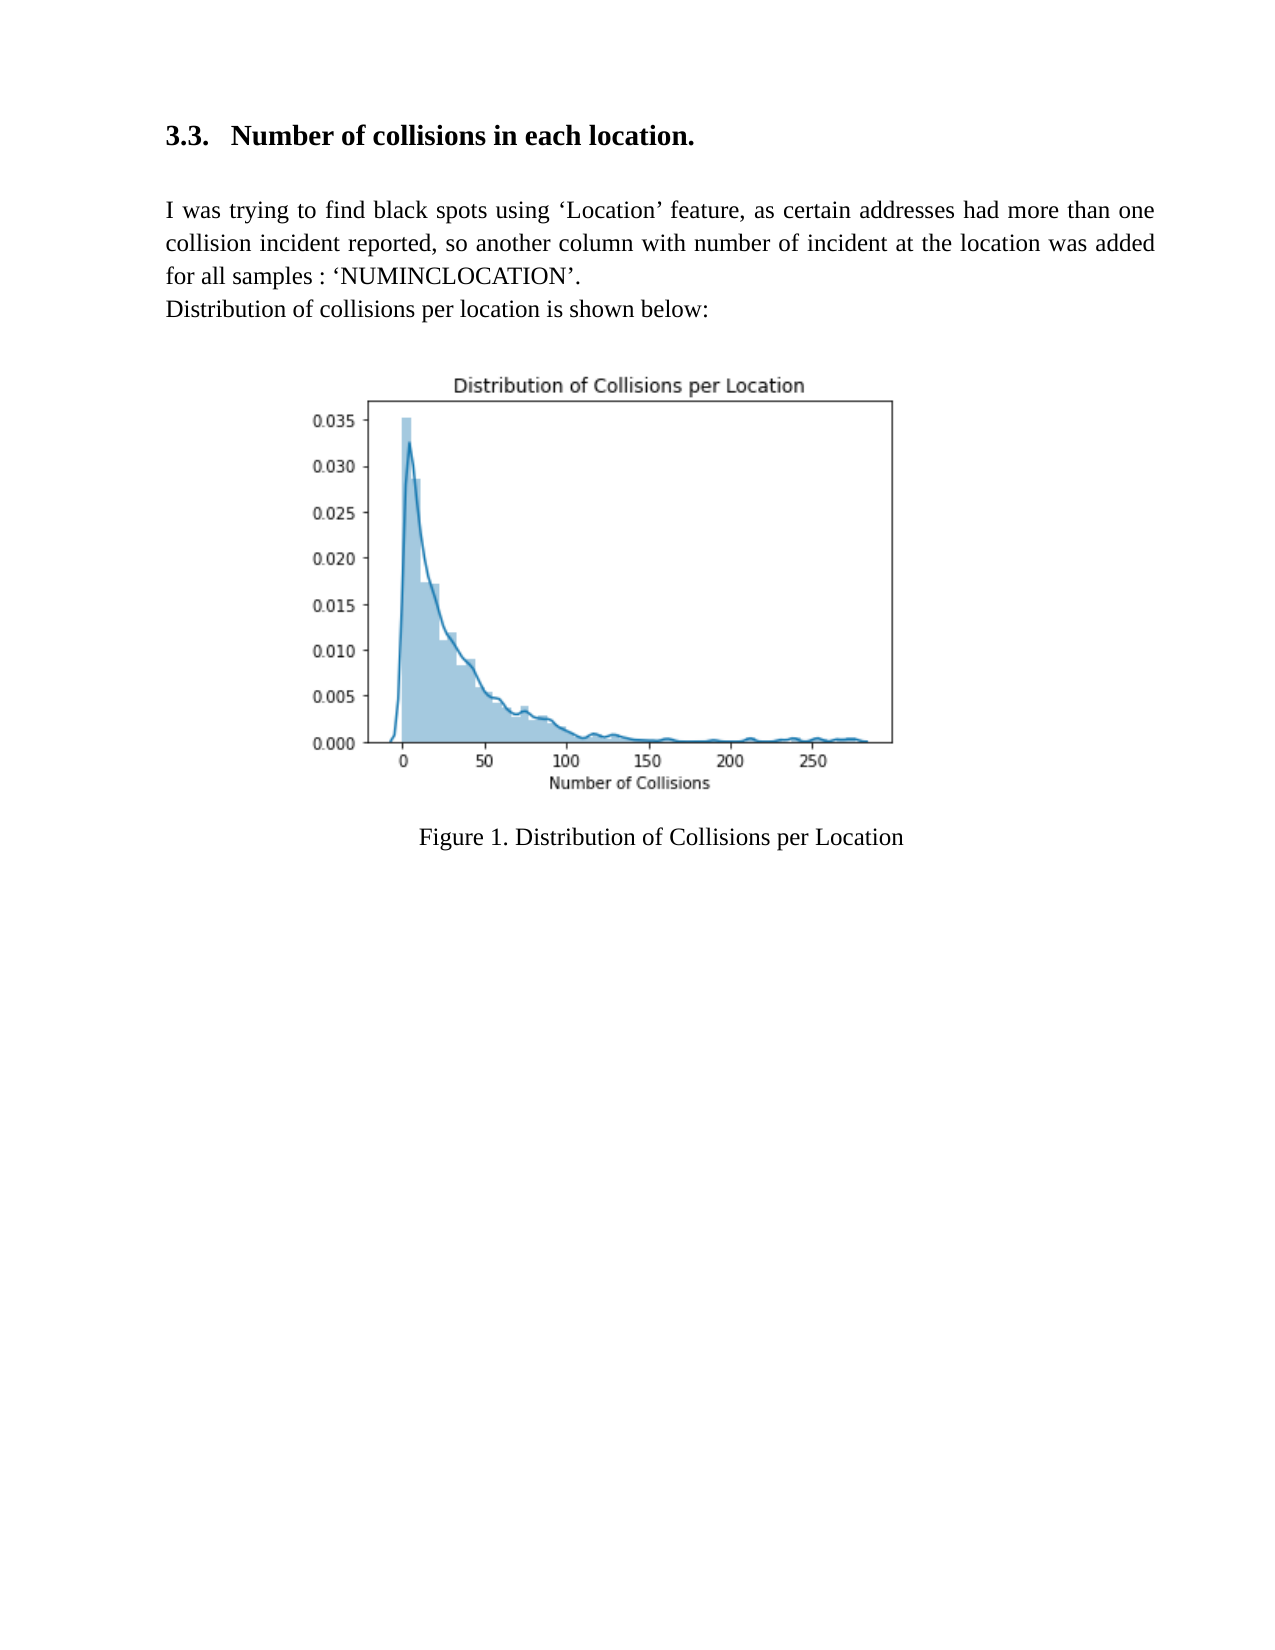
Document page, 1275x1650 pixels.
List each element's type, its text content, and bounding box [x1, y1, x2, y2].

text Distribution of collisions per location is shown below: [165, 294, 1157, 323]
text Figure 1. Distribution of Collisions per Location [165, 360, 1157, 851]
list Number of collisions in each location. [165, 118, 1157, 152]
text I was trying to find black spots using ‘Location’ feature, as certain addresses had more than one collision incident reported, so another column with number of incident at the location was added for all samples : ‘NUMINCLOCATION’. [165, 195, 1157, 290]
picture [291, 360, 984, 819]
